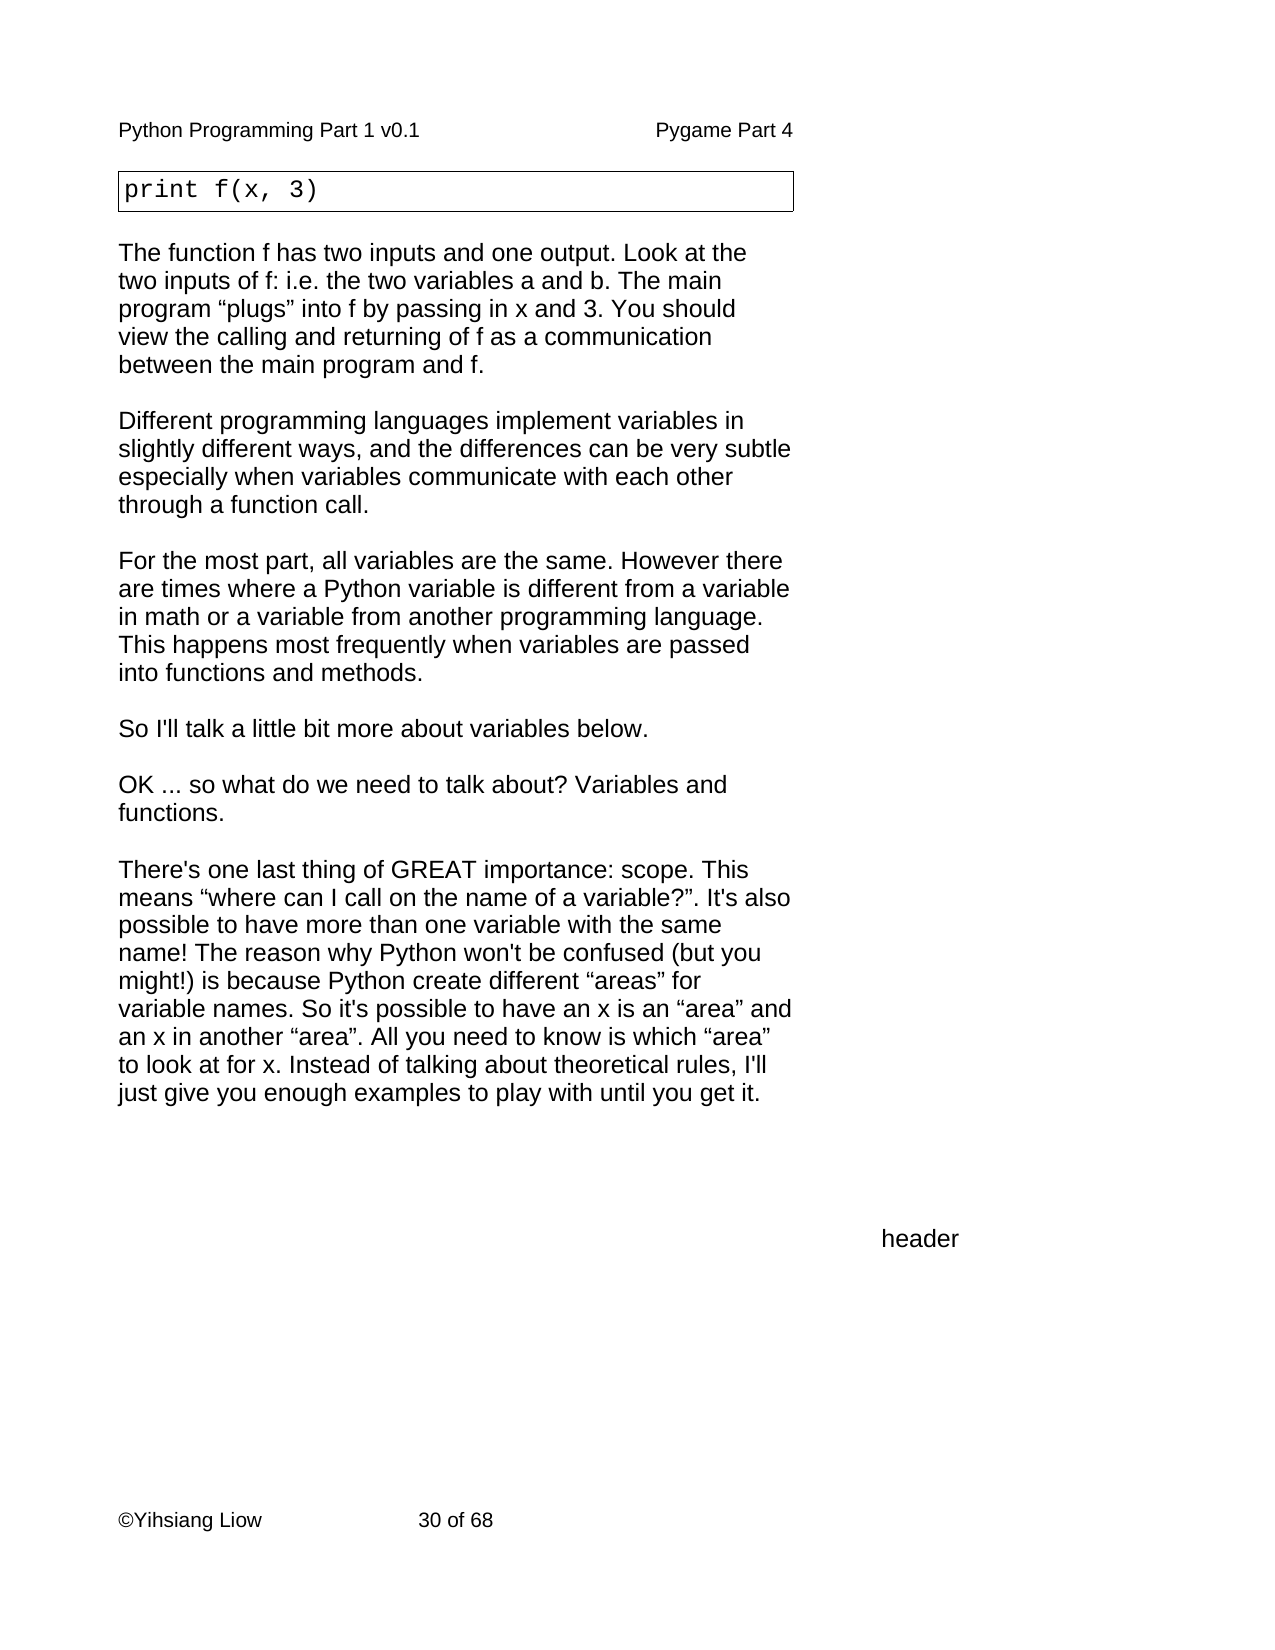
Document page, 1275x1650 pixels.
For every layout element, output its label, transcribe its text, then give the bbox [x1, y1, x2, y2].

text For the most part, all variables are the same. However there are times where a Python variable is different from a variable in math or a variable from another programming language. This happens most frequently when variables are passed into functions and methods. [118, 547, 793, 687]
text Different programming languages implement variables in slightly different ways, and the differences can be very subtle especially when variables communicate with each other through a function call. [118, 407, 793, 519]
text So I'll talk a little bit more about variables below. [118, 715, 793, 743]
text OK ... so what do we need to talk about? Variables and functions. [118, 771, 793, 827]
table_header print f(x, 3) [119, 172, 793, 211]
text The function f has two inputs and one output. Look at the two inputs of f: i.e. the two variables a and b. The main program “plugs” into f by passing in x and 3. You should view the calling and returning of f as a communication between the main program and f. [118, 239, 793, 379]
text There's one last thing of GREAT importance: scope. This means “where can I call on the name of a variable?”. It's also possible to have more than one variable with the same name! The reason why Python won't be confused (but you might!) is because Python create different “areas” for variable names. So it's possible to have an x is an “area” and an x in another “area”. All you need to know is which “area” to look at for x. Instead of talking about theoretical rules, I'll just give you enough examples to play with until you get it. [118, 855, 793, 1107]
